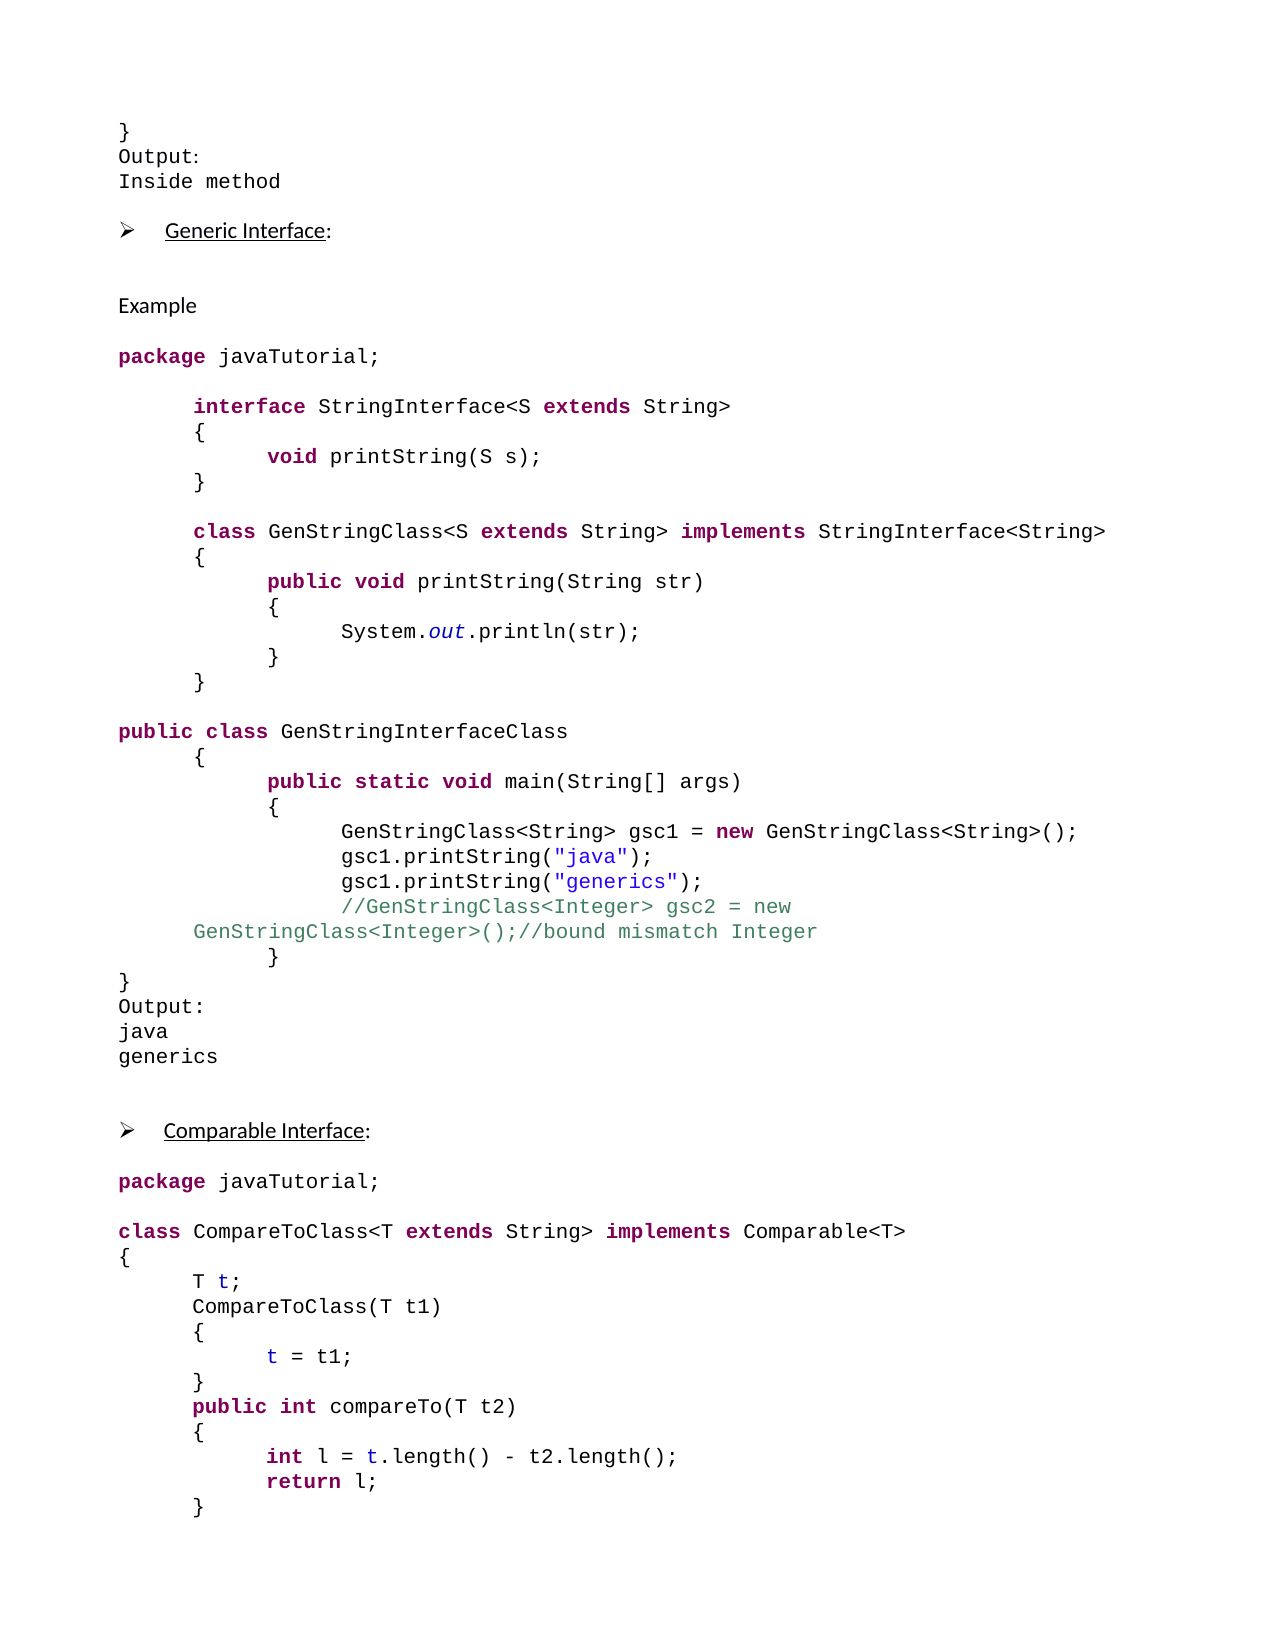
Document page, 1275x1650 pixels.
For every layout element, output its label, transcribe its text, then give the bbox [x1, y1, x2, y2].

text package javaTutorial; [118, 1168, 1157, 1193]
list Generic Interface: [118, 218, 1157, 243]
text } [118, 118, 1157, 143]
text public void printString(String str) [193, 568, 1157, 593]
text int l = t.length() - t2.length(); [118, 1443, 1157, 1468]
text gsc1.printString("java"); [193, 843, 1157, 868]
text package javaTutorial; [118, 343, 1157, 368]
text Output: [118, 143, 1157, 168]
text } [193, 468, 1157, 493]
text { [118, 1418, 1157, 1443]
text { [118, 1318, 1157, 1343]
text { [193, 743, 1157, 768]
text GenStringClass<String> gsc1 = new GenStringClass<String>(); [193, 818, 1157, 843]
text gsc1.printString("generics"); [193, 868, 1157, 893]
text { [193, 418, 1157, 443]
text return l; [118, 1468, 1157, 1493]
text void printString(S s); [193, 443, 1157, 468]
text } [118, 968, 1157, 993]
text CompareToClass(T t1) [118, 1293, 1157, 1318]
text java [118, 1018, 1157, 1043]
text { [193, 593, 1157, 618]
text T t; [118, 1268, 1157, 1293]
list Example [118, 293, 1157, 318]
text { [193, 793, 1157, 818]
text Output: [118, 993, 1157, 1018]
text } [118, 1368, 1157, 1393]
text } [193, 643, 1157, 668]
text public class GenStringInterfaceClass [118, 718, 1157, 743]
text } [193, 943, 1157, 968]
text } [193, 668, 1157, 693]
text { [118, 1243, 1157, 1268]
text Inside method [118, 168, 1157, 193]
text public static void main(String[] args) [193, 768, 1157, 793]
text class GenStringClass<S extends String> implements StringInterface<String> [193, 518, 1157, 543]
text generics [118, 1043, 1157, 1068]
text class CompareToClass<T extends String> implements Comparable<T> [118, 1218, 1157, 1243]
text { [193, 543, 1157, 568]
text //GenStringClass<Integer> gsc2 = new GenStringClass<Integer>();//bound mismatch Integer [193, 893, 1157, 943]
text public int compareTo(T t2) [118, 1393, 1157, 1418]
text } [118, 1493, 1157, 1518]
text System.out.println(str); [193, 618, 1157, 643]
text interface StringInterface<S extends String> [193, 393, 1157, 418]
list Comparable Interface: [118, 1118, 1157, 1143]
text t = t1; [118, 1343, 1157, 1368]
